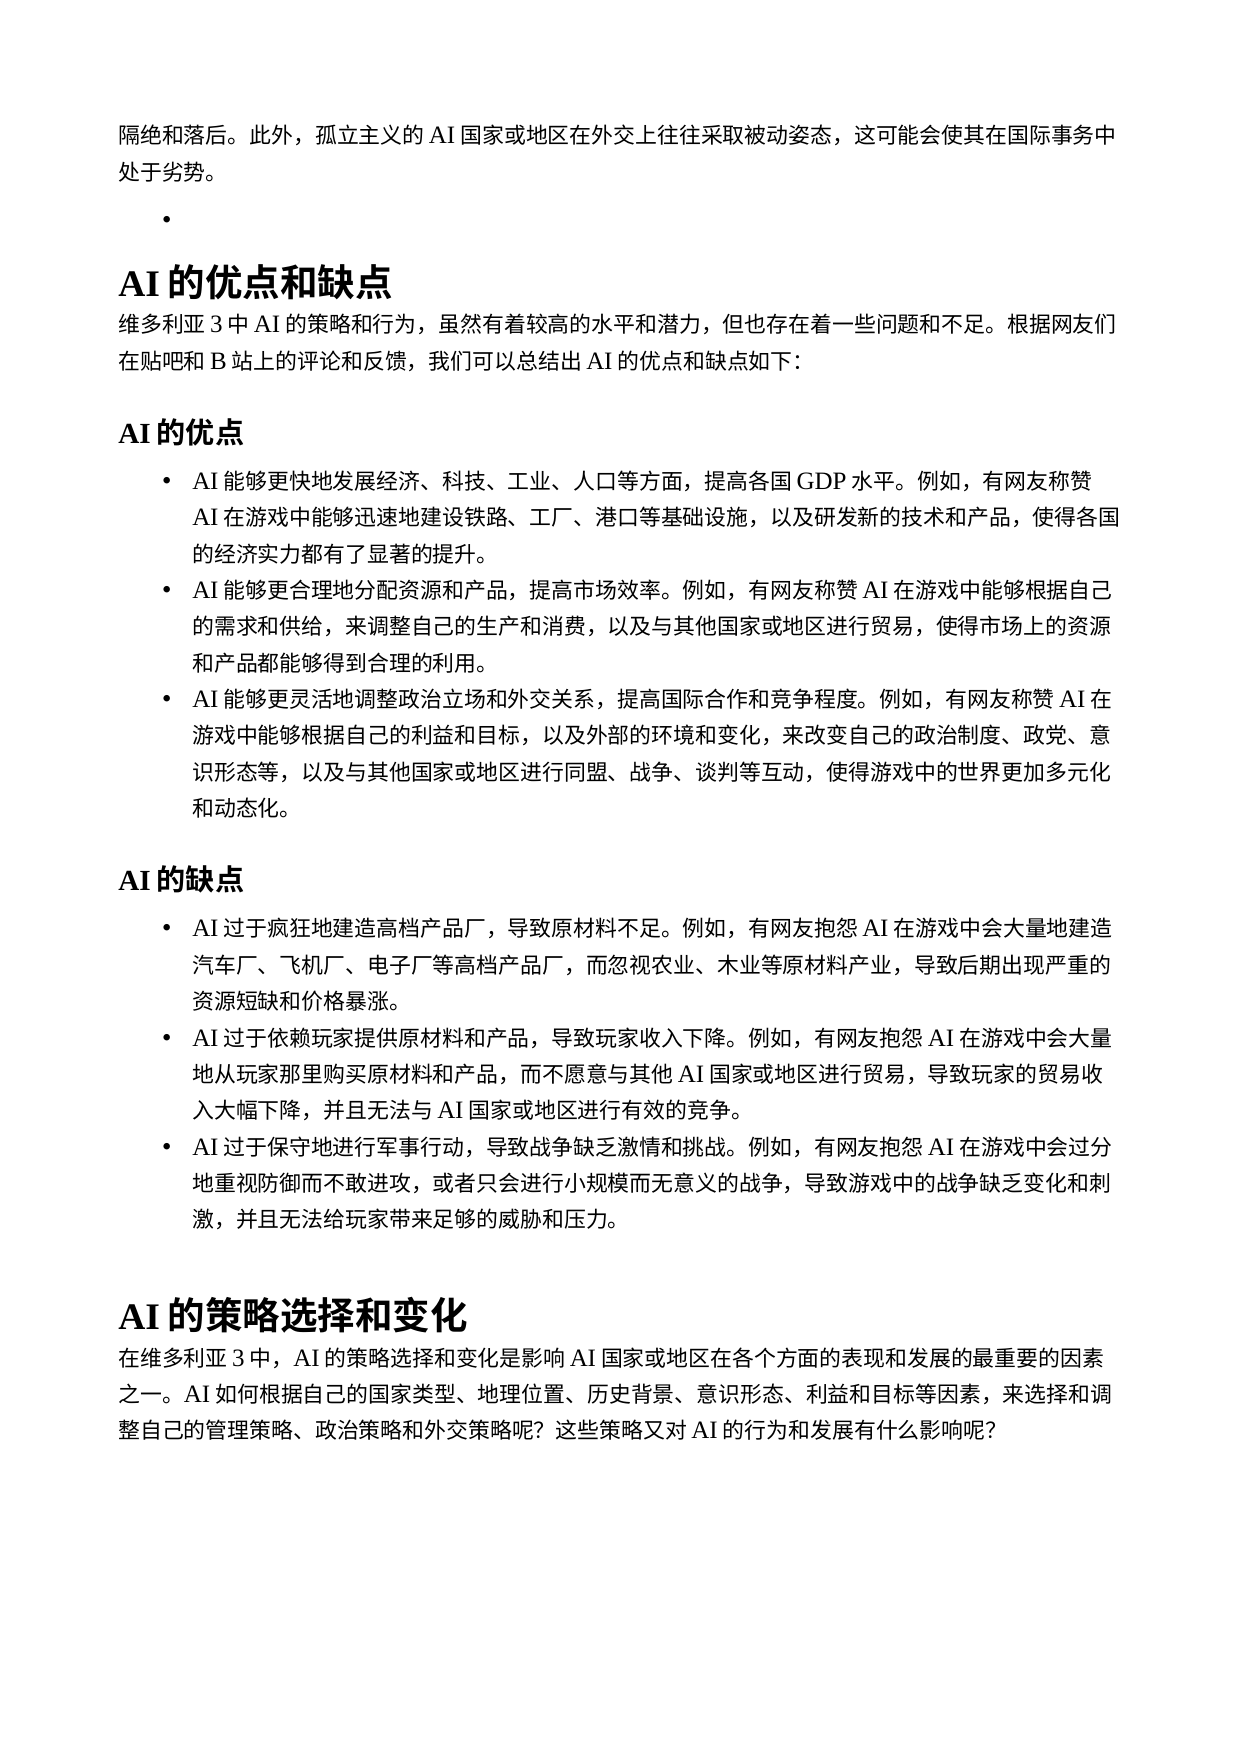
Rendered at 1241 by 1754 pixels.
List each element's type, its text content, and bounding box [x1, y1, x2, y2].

list AI过于保守地进行军事行动，导致战争缺乏激情和挑战。例如，有网友抱怨AI在游戏中会过分地重视防御而不敢进攻，或者只会进行小规模而无意义的战争，导致游戏中的战争缺乏变化和刺激，并且无法给玩家带来足够的威胁和压力。 [162, 1129, 1122, 1234]
list AI过于疯狂地建造高档产品厂，导致原材料不足。例如，有网友抱怨AI在游戏中会大量地建造汽车厂、飞机厂、电子厂等高档产品厂，而忽视农业、木业等原材料产业，导致后期出现严重的资源短缺和价格暴涨。 [162, 911, 1122, 1016]
subtitle AI的优点和缺点 [118, 253, 1122, 307]
text 在维多利亚3中，AI的策略选择和变化是影响AI国家或地区在各个方面的表现和发展的最重要的因素之一。AI如何根据自己的国家类型、地理位置、历史背景、意识形态、利益和目标等因素，来选择和调整自己的管理策略、政治策略和外交策略呢？这些策略又对AI的行为和发展有什么影响呢？ [118, 1341, 1122, 1445]
subtitle AI的策略选择和变化 [118, 1286, 1122, 1341]
list AI能够更灵活地调整政治立场和外交关系，提高国际合作和竞争程度。例如，有网友称赞AI在游戏中能够根据自己的利益和目标，以及外部的环境和变化，来改变自己的政治制度、政党、意识形态等，以及与其他国家或地区进行同盟、战争、谈判等互动，使得游戏中的世界更加多元化和动态化。 [162, 682, 1122, 823]
text 隔绝和落后。此外，孤立主义的AI国家或地区在外交上往往采取被动姿态，这可能会使其在国际事务中处于劣势。 [118, 118, 1122, 186]
text 维多利亚3中AI的策略和行为，虽然有着较高的水平和潜力，但也存在着一些问题和不足。根据网友们在贴吧和B站上的评论和反馈，我们可以总结出AI的优点和缺点如下： [118, 307, 1122, 375]
list AI能够更快地发展经济、科技、工业、人口等方面，提高各国GDP水平。例如，有网友称赞AI在游戏中能够迅速地建设铁路、工厂、港口等基础设施，以及研发新的技术和产品，使得各国的经济实力都有了显著的提升。 [162, 464, 1122, 568]
subtitle AI的缺点 [118, 857, 1122, 899]
subtitle AI的优点 [118, 409, 1122, 451]
list AI能够更合理地分配资源和产品，提高市场效率。例如，有网友称赞AI在游戏中能够根据自己的需求和供给，来调整自己的生产和消费，以及与其他国家或地区进行贸易，使得市场上的资源和产品都能够得到合理的利用。 [162, 573, 1122, 677]
list AI过于依赖玩家提供原材料和产品，导致玩家收入下降。例如，有网友抱怨AI在游戏中会大量地从玩家那里购买原材料和产品，而不愿意与其他AI国家或地区进行贸易，导致玩家的贸易收入大幅下降，并且无法与AI国家或地区进行有效的竞争。 [162, 1021, 1122, 1125]
